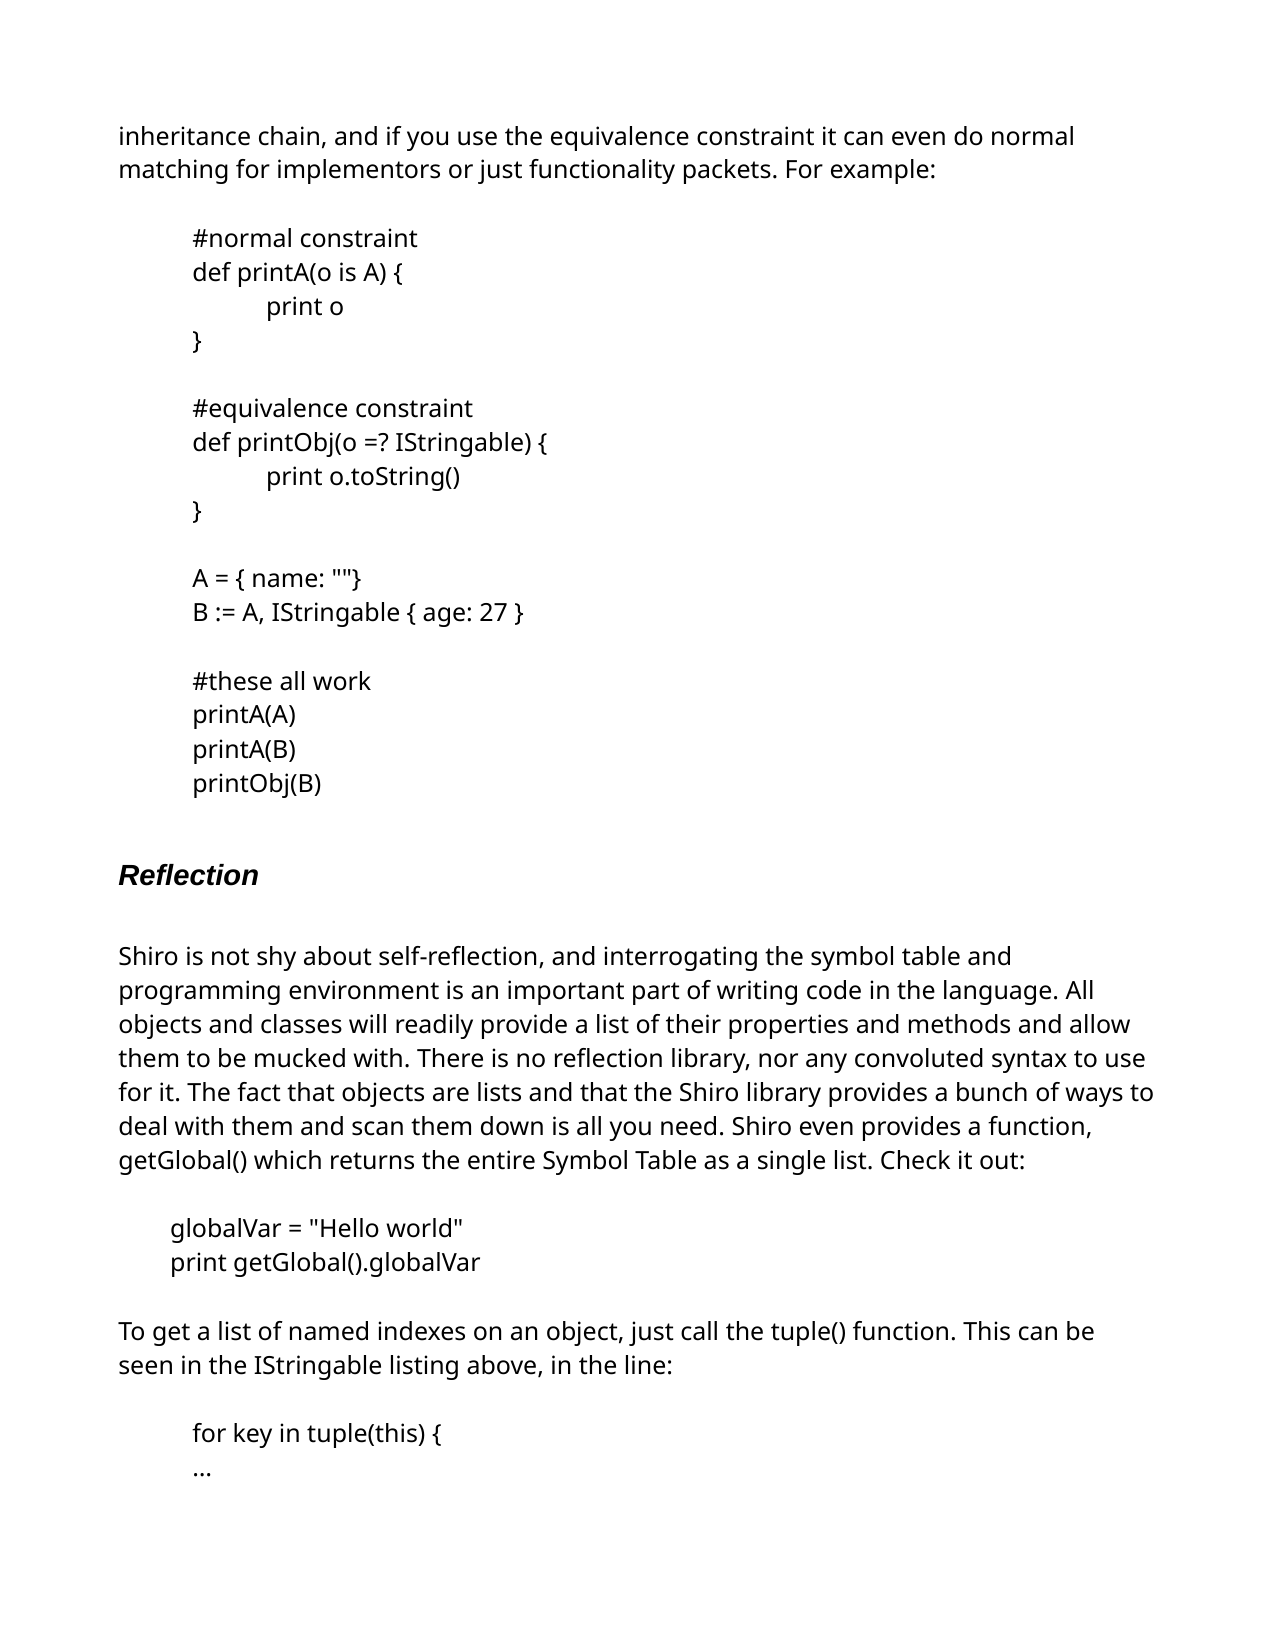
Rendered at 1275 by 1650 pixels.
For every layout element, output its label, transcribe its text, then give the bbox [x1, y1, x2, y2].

text def printObj(o =? IStringable) { [118, 425, 1157, 459]
text print o.toString() [118, 459, 1157, 493]
text #normal constraint [118, 220, 1157, 254]
text A = { name: ""} [118, 561, 1157, 595]
text } [118, 493, 1157, 527]
text def printA(o is A) { [118, 254, 1157, 288]
text inheritance chain, and if you use the equivalence constraint it can even do normal matching for implementors or just functionality packets. For example: [118, 118, 1157, 186]
text #these all work [118, 663, 1157, 697]
text print o [118, 288, 1157, 322]
text print getGlobal().globalVar [118, 1245, 1157, 1279]
text Shiro is not shy about self-reflection, and interrogating the symbol table and programming environment is an important part of writing code in the language. All objects and classes will readily provide a list of their properties and methods and allow them to be mucked with. There is no reflection library, nor any convoluted syntax to use for it. The fact that objects are lists and that the Shiro library provides a bunch of ways to deal with them and scan them down is all you need. Shiro even provides a function, getGlobal() which returns the entire Symbol Table as a single list. Check it out: [118, 938, 1157, 1177]
text for key in tuple(this) { [118, 1415, 1157, 1449]
text } [118, 322, 1157, 357]
text printA(A) [118, 697, 1157, 731]
text printObj(B) [118, 765, 1157, 799]
text To get a list of named indexes on an object, just call the tuple() function. This can be seen in the IStringable listing above, in the line: [118, 1313, 1157, 1381]
text #equivalence constraint [118, 391, 1157, 425]
text printA(B) [118, 731, 1157, 765]
text globalVar = "Hello world" [118, 1211, 1157, 1245]
text B := A, IStringable { age: 27 } [118, 595, 1157, 629]
subtitle Reflection [118, 858, 1157, 892]
text … [118, 1449, 1157, 1483]
